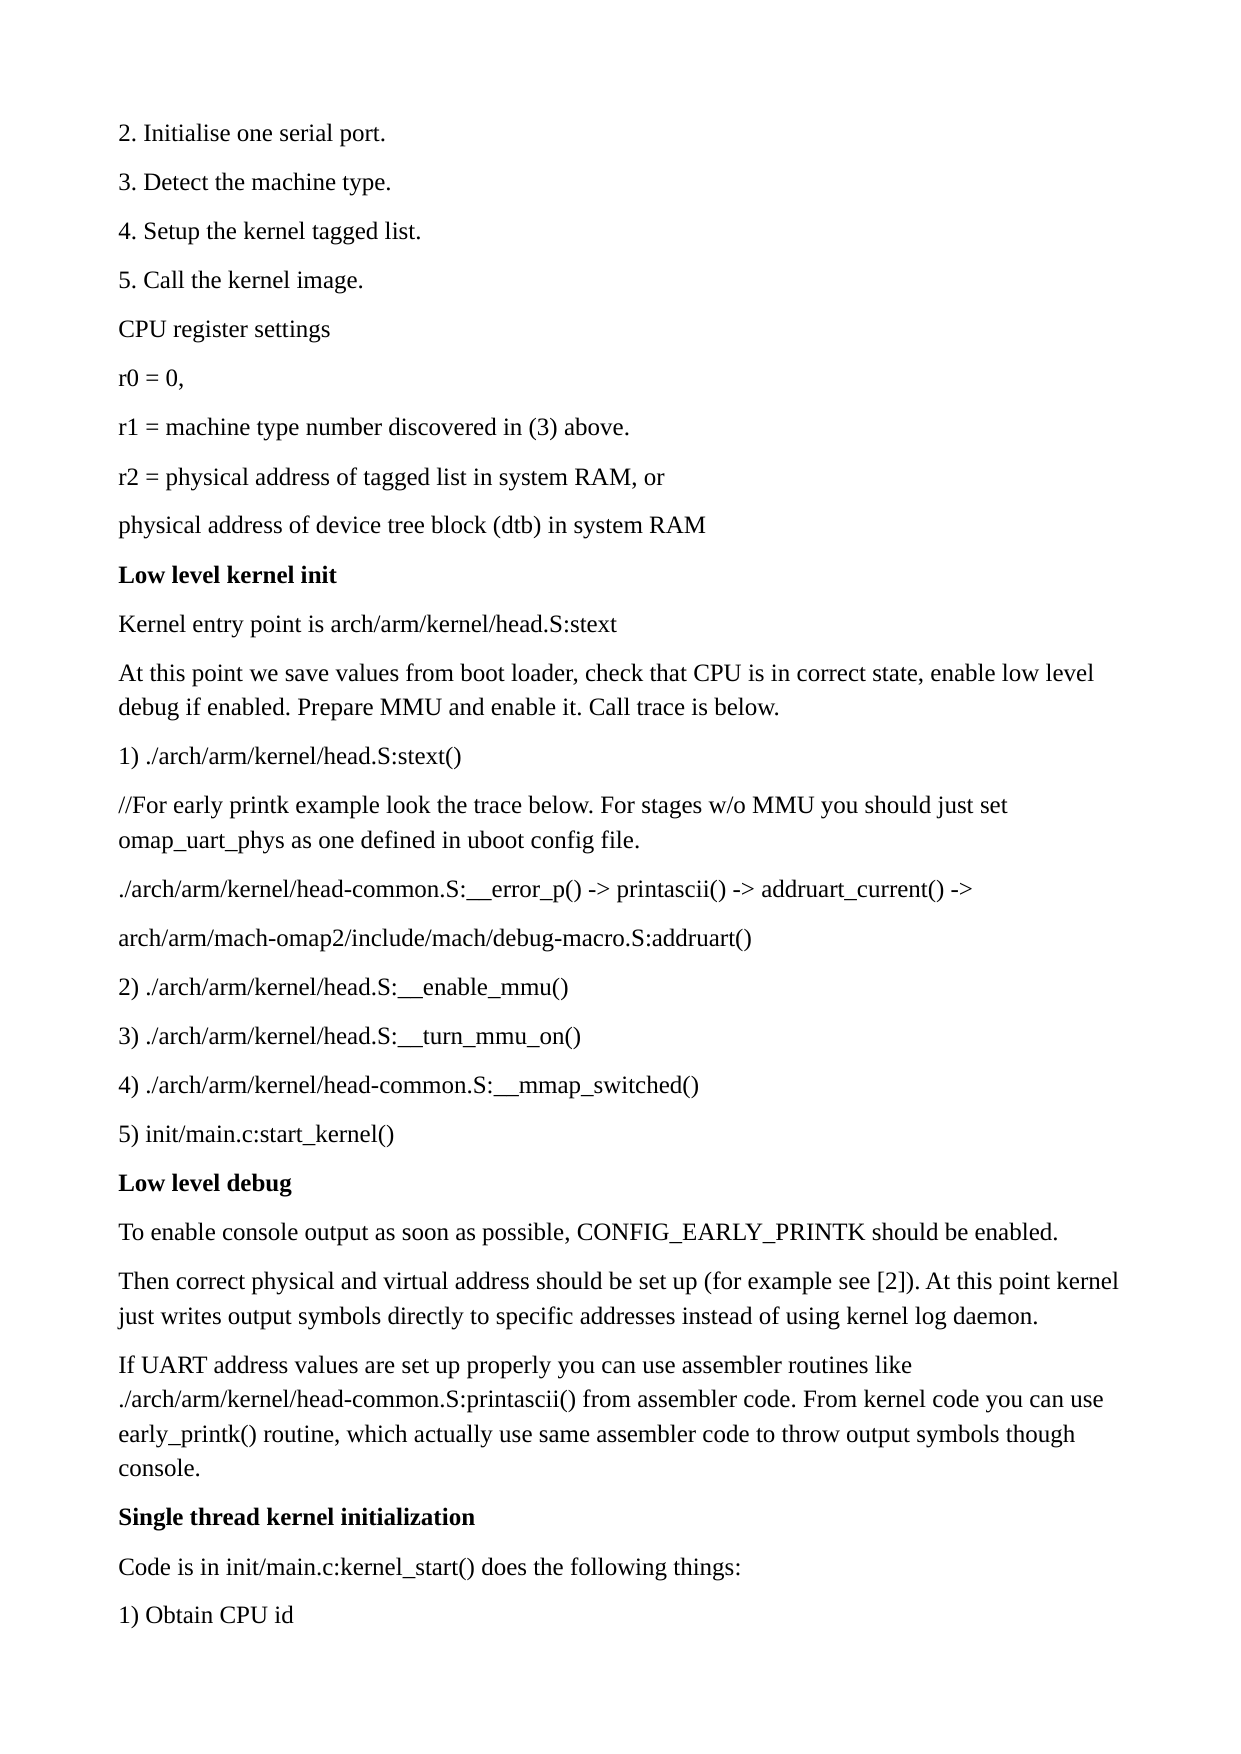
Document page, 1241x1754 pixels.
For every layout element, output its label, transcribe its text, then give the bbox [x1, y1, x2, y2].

text 3) ./arch/arm/kernel/head.S:__turn_mmu_on() [118, 1021, 1122, 1050]
text Then correct physical and virtual address should be set up (for example see [2]). At this point kernel just writes output symbols directly to specific addresses instead of using kernel log daemon. [118, 1266, 1122, 1330]
text If UART address values are set up properly you can use assembler routines like ./arch/arm/kernel/head-common.S:printascii() from assembler code. From kernel code you can use early_printk() routine, which actually use same assembler code to throw output symbols though console. [118, 1350, 1122, 1482]
text arch/arm/mach-omap2/include/mach/debug-macro.S:addruart() [118, 923, 1122, 952]
text r0 = 0, [118, 363, 1122, 392]
text physical address of device tree block (dtb) in system RAM [118, 511, 1122, 539]
text Low level kernel init [118, 560, 1122, 588]
text 4. Setup the kernel tagged list. [118, 216, 1122, 245]
text To enable console output as soon as possible, CONFIG_EARLY_PRINTK should be enabled. [118, 1217, 1122, 1246]
text 1) ./arch/arm/kernel/head.S:stext() [118, 741, 1122, 770]
text 5) init/main.c:start_kernel() [118, 1119, 1122, 1148]
text 2. Initialise one serial port. [118, 118, 1122, 147]
text At this point we save values from boot loader, check that CPU is in correct state, enable low level debug if enabled. Prepare MMU and enable it. Call trace is below. [118, 658, 1122, 721]
text 2) ./arch/arm/kernel/head.S:__enable_mmu() [118, 972, 1122, 1001]
text Code is in init/main.c:kernel_start() does the following things: [118, 1552, 1122, 1580]
text CPU register settings [118, 314, 1122, 343]
text ./arch/arm/kernel/head-common.S:__error_p() -> printascii() -> addruart_current() -> [118, 874, 1122, 903]
text r1 = machine type number discovered in (3) above. [118, 412, 1122, 441]
text Single thread kernel initialization [118, 1502, 1122, 1531]
text 1) Obtain CPU id [118, 1601, 1122, 1629]
text 5. Call the kernel image. [118, 265, 1122, 294]
text r2 = physical address of tagged list in system RAM, or [118, 462, 1122, 490]
text 4) ./arch/arm/kernel/head-common.S:__mmap_switched() [118, 1070, 1122, 1099]
text Low level debug [118, 1168, 1122, 1197]
text //For early printk example look the trace below. For stages w/o MMU you should just set omap_uart_phys as one defined in uboot config file. [118, 790, 1122, 854]
text 3. Detect the machine type. [118, 167, 1122, 196]
text Kernel entry point is arch/arm/kernel/head.S:stext [118, 609, 1122, 637]
